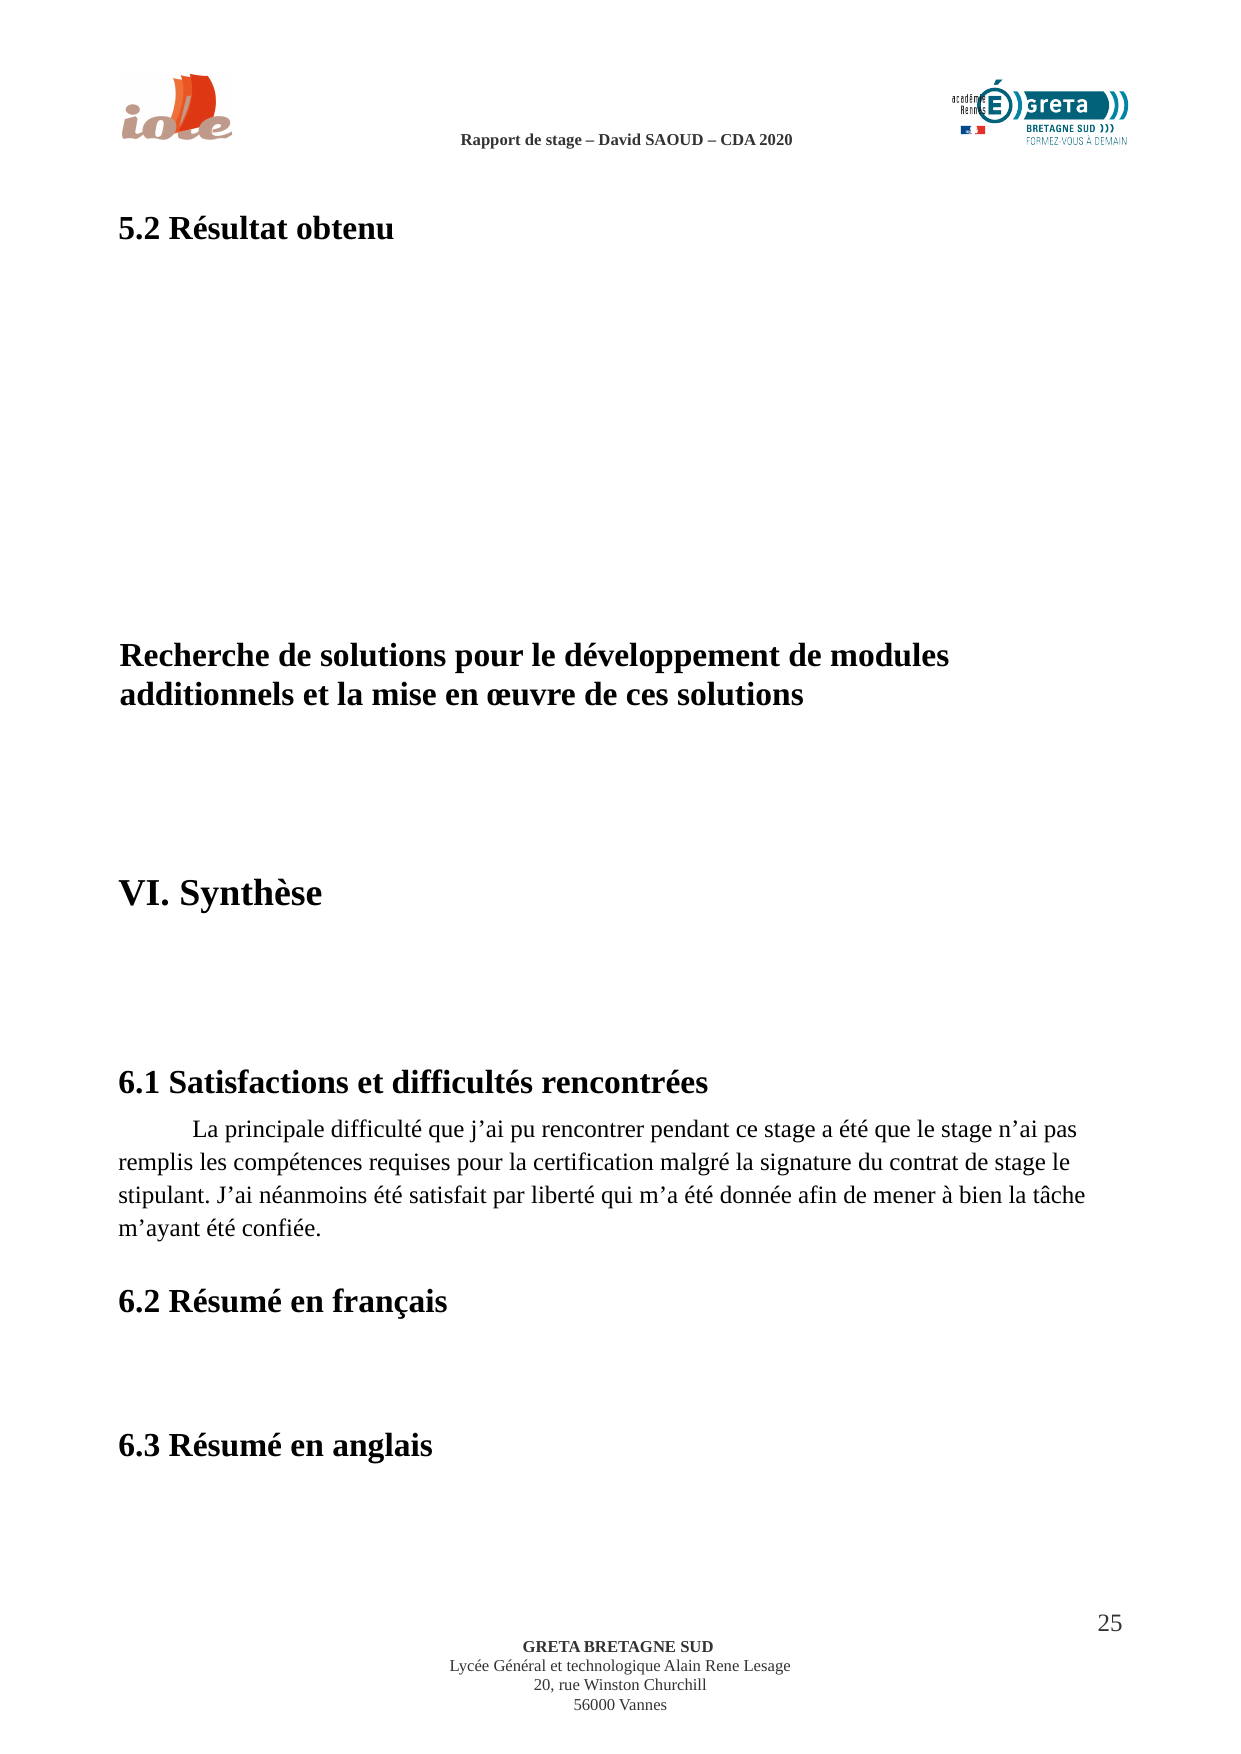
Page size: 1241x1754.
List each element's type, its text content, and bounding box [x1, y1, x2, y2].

text La principale difficulté que j’ai pu rencontrer pendant ce stage a été que le stage n’ai pas remplis les compétences requises pour la certification malgré la signature du contrat de stage le stipulant. J’ai néanmoins été satisfait par liberté qui m’a été donnée afin de mener à bien la tâche m’ayant été confiée. [118, 1114, 1122, 1241]
subtitle 6.2 Résumé en français [118, 1281, 1122, 1320]
subtitle 6.3 Résumé en anglais [118, 1425, 1122, 1464]
subtitle 6.1 Satisfactions et difficultés rencontrées [118, 1062, 1122, 1101]
subtitle 5.2 Résultat obtenu [118, 208, 1122, 247]
picture [950, 76, 1131, 147]
subtitle Recherche de solutions pour le développement de modules additionnels et la mise en œuvre de ces solutions [119, 635, 1122, 712]
subtitle VI. Synthèse [118, 870, 1122, 913]
picture [121, 74, 233, 140]
